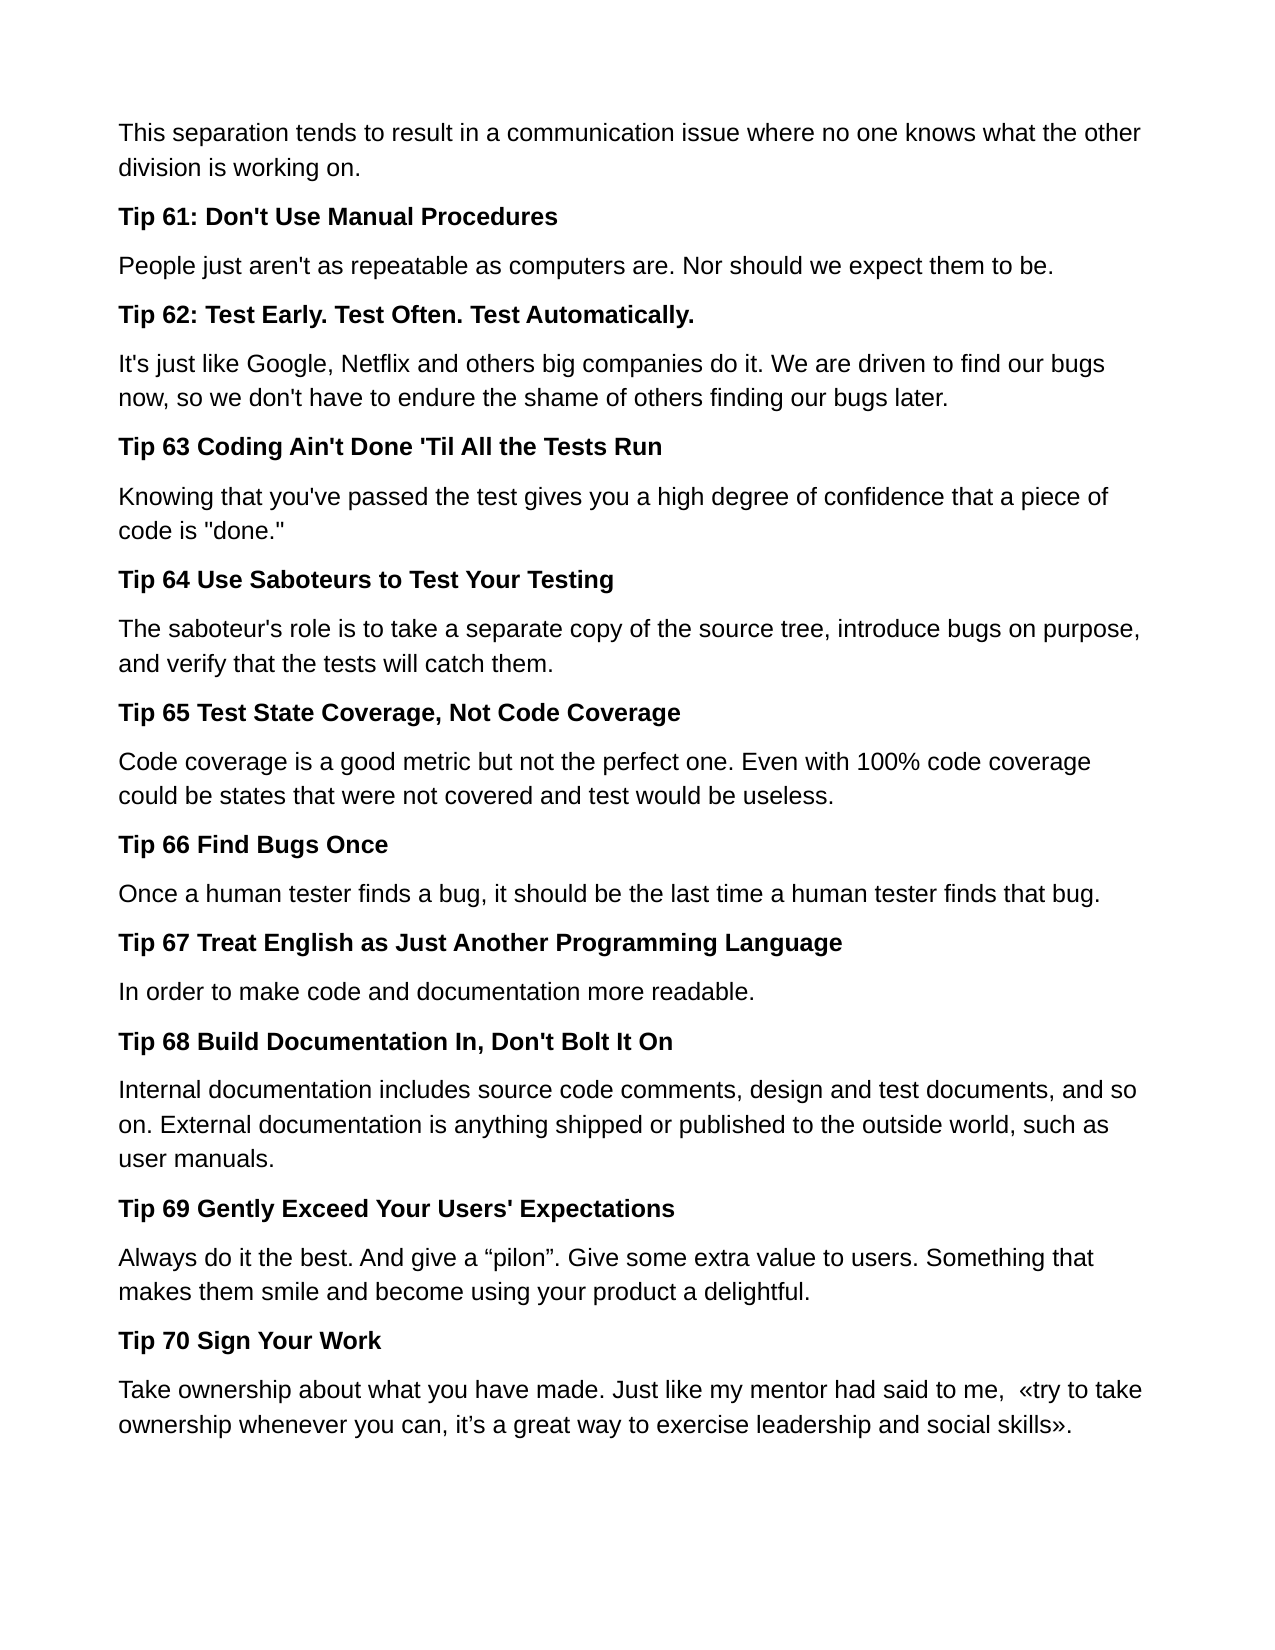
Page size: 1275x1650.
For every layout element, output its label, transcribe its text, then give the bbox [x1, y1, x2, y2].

text Tip 61: Don't Use Manual Procedures [118, 202, 1157, 230]
text Internal documentation includes source code comments, design and test documents, and so on. External documentation is anything shipped or published to the outside world, such as user manuals. [118, 1076, 1157, 1173]
text It's just like Google, Netflix and others big companies do it. We are driven to find our bugs now, so we don't have to endure the shame of others finding our bugs later. [118, 349, 1157, 412]
text Code coverage is a good metric but not the perfect one. Even with 100% code coverage could be states that were not covered and test would be useless. [118, 747, 1157, 810]
text Tip 70 Sign Your Work [118, 1326, 1157, 1355]
text This separation tends to result in a communication issue where no one knows what the other division is working on. [118, 118, 1157, 181]
text The saboteur's role is to take a separate copy of the source tree, introduce bugs on purpose, and verify that the tests will catch them. [118, 614, 1157, 677]
text Tip 68 Build Documentation In, Don't Bolt It On [118, 1026, 1157, 1055]
text Tip 69 Gently Exceed Your Users' Expectations [118, 1193, 1157, 1222]
text Tip 62: Test Early. Test Often. Test Automatically. [118, 300, 1157, 328]
text Once a human tester finds a bug, it should be the last time a human tester finds that bug. [118, 879, 1157, 908]
text Always do it the best. And give a “pilon”. Give some extra value to users. Something that makes them smile and become using your product a delightful. [118, 1243, 1157, 1306]
text Tip 63 Coding Ain't Done 'Til All the Tests Run [118, 432, 1157, 461]
text Tip 66 Find Bugs Once [118, 830, 1157, 859]
text Knowing that you've passed the test gives you a high degree of confidence that a piece of code is "done." [118, 481, 1157, 545]
text Tip 65 Test State Coverage, Not Code Coverage [118, 698, 1157, 726]
text Tip 67 Treat English as Just Another Programming Language [118, 928, 1157, 957]
text Take ownership about what you have made. Just like my mentor had said to me, «try to take ownership whenever you can, it’s a great way to exercise leadership and social skills». [118, 1375, 1157, 1438]
text People just aren't as repeatable as computers are. Nor should we expect them to be. [118, 251, 1157, 279]
text In order to make code and documentation more readable. [118, 977, 1157, 1006]
text Tip 64 Use Saboteurs to Test Your Testing [118, 565, 1157, 594]
